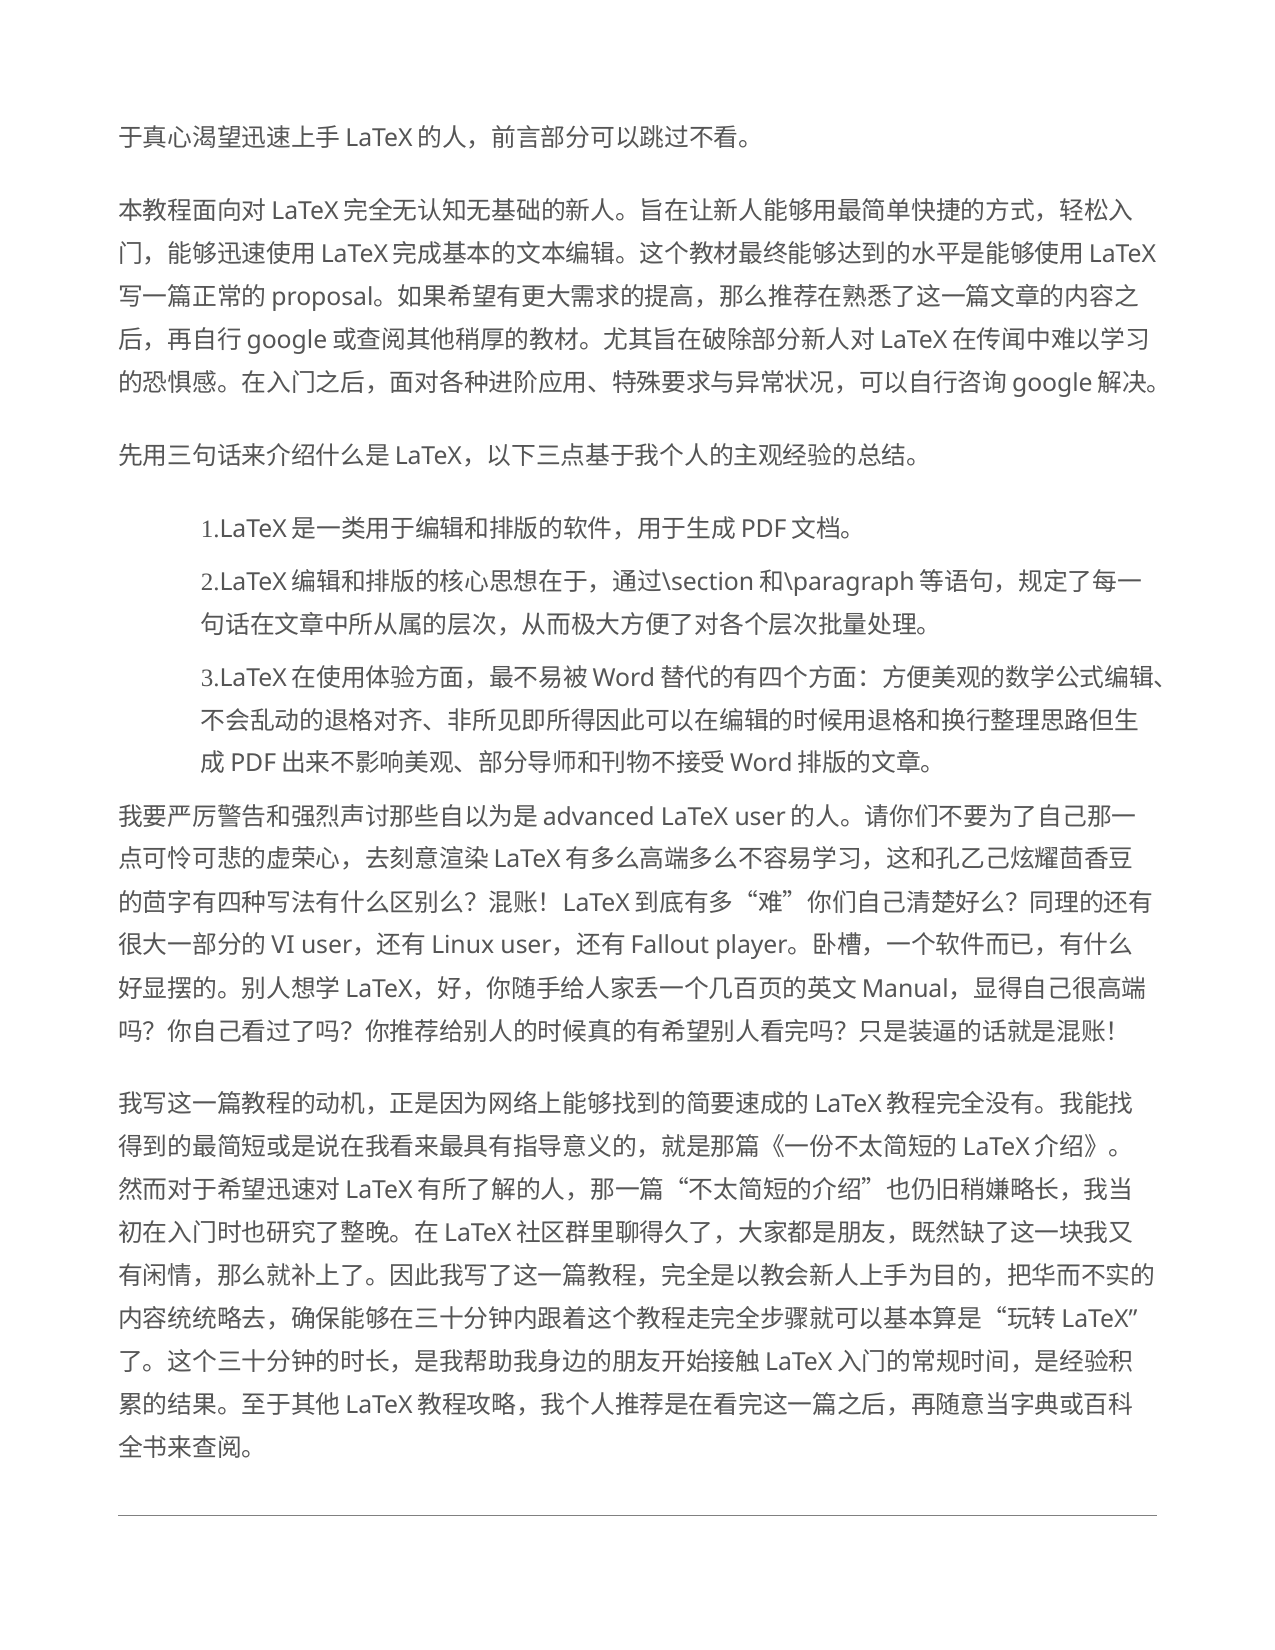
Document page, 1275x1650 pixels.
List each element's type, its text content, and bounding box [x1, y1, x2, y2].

list LaTeX编辑和排版的核心思想在于，通过\section和\paragraph等语句，规定了每一句话在文章中所从属的层次，从而极大方便了对各个层次批量处理。 [118, 562, 1157, 640]
text 于真心渴望迅速上手LaTeX的人，前言部分可以跳过不看。 [118, 118, 1157, 154]
list LaTeX在使用体验方面，最不易被Word替代的有四个方面：方便美观的数学公式编辑、不会乱动的退格对齐、非所见即所得因此可以在编辑的时候用退格和换行整理思路但生成PDF出来不影响美观、部分导师和刊物不接受Word排版的文章。 [118, 657, 1157, 779]
text 先用三句话来介绍什么是LaTeX，以下三点基于我个人的主观经验的总结。 [118, 436, 1157, 472]
text 我要严厉警告和强烈声讨那些自以为是advanced LaTeX user的人。请你们不要为了自己那一点可怜可悲的虚荣心，去刻意渲染LaTeX有多么高端多么不容易学习，这和孔乙己炫耀茴香豆的茴字有四种写法有什么区别么？混账！LaTeX到底有多“难”你们自己清楚好么？同理的还有很大一部分的VI user，还有Linux user，还有Fallout player。卧槽，一个软件而已，有什么好显摆的。别人想学LaTeX，好，你随手给人家丢一个几百页的英文Manual，显得自己很高端吗？你自己看过了吗？你推荐给别人的时候真的有希望别人看完吗？只是装逼的话就是混账！ [118, 796, 1157, 1047]
text 本教程面向对LaTeX完全无认知无基础的新人。旨在让新人能够用最简单快捷的方式，轻松入门，能够迅速使用LaTeX完成基本的文本编辑。这个教材最终能够达到的水平是能够使用LaTeX写一篇正常的proposal。如果希望有更大需求的提高，那么推荐在熟悉了这一篇文章的内容之后，再自行google或查阅其他稍厚的教材。尤其旨在破除部分新人对LaTeX在传闻中难以学习的恐惧感。在入门之后，面对各种进阶应用、特殊要求与异常状况，可以自行咨询google解决。 [118, 191, 1157, 399]
text 我写这一篇教程的动机，正是因为网络上能够找到的简要速成的LaTeX教程完全没有。我能找得到的最简短或是说在我看来最具有指导意义的，就是那篇《一份不太简短的LaTeX介绍》。然而对于希望迅速对LaTeX有所了解的人，那一篇“不太简短的介绍”也仍旧稍嫌略长，我当初在入门时也研究了整晚。在LaTeX社区群里聊得久了，大家都是朋友，既然缺了这一块我又有闲情，那么就补上了。因此我写了这一篇教程，完全是以教会新人上手为目的，把华而不实的内容统统略去，确保能够在三十分钟内跟着这个教程走完全步骤就可以基本算是“玩转LaTeX”了。这个三十分钟的时长，是我帮助我身边的朋友开始接触LaTeX入门的常规时间，是经验积累的结果。至于其他LaTeX教程攻略，我个人推荐是在看完这一篇之后，再随意当字典或百科全书来查阅。 [118, 1084, 1157, 1463]
list LaTeX是一类用于编辑和排版的软件，用于生成PDF文档。 [118, 509, 1157, 544]
